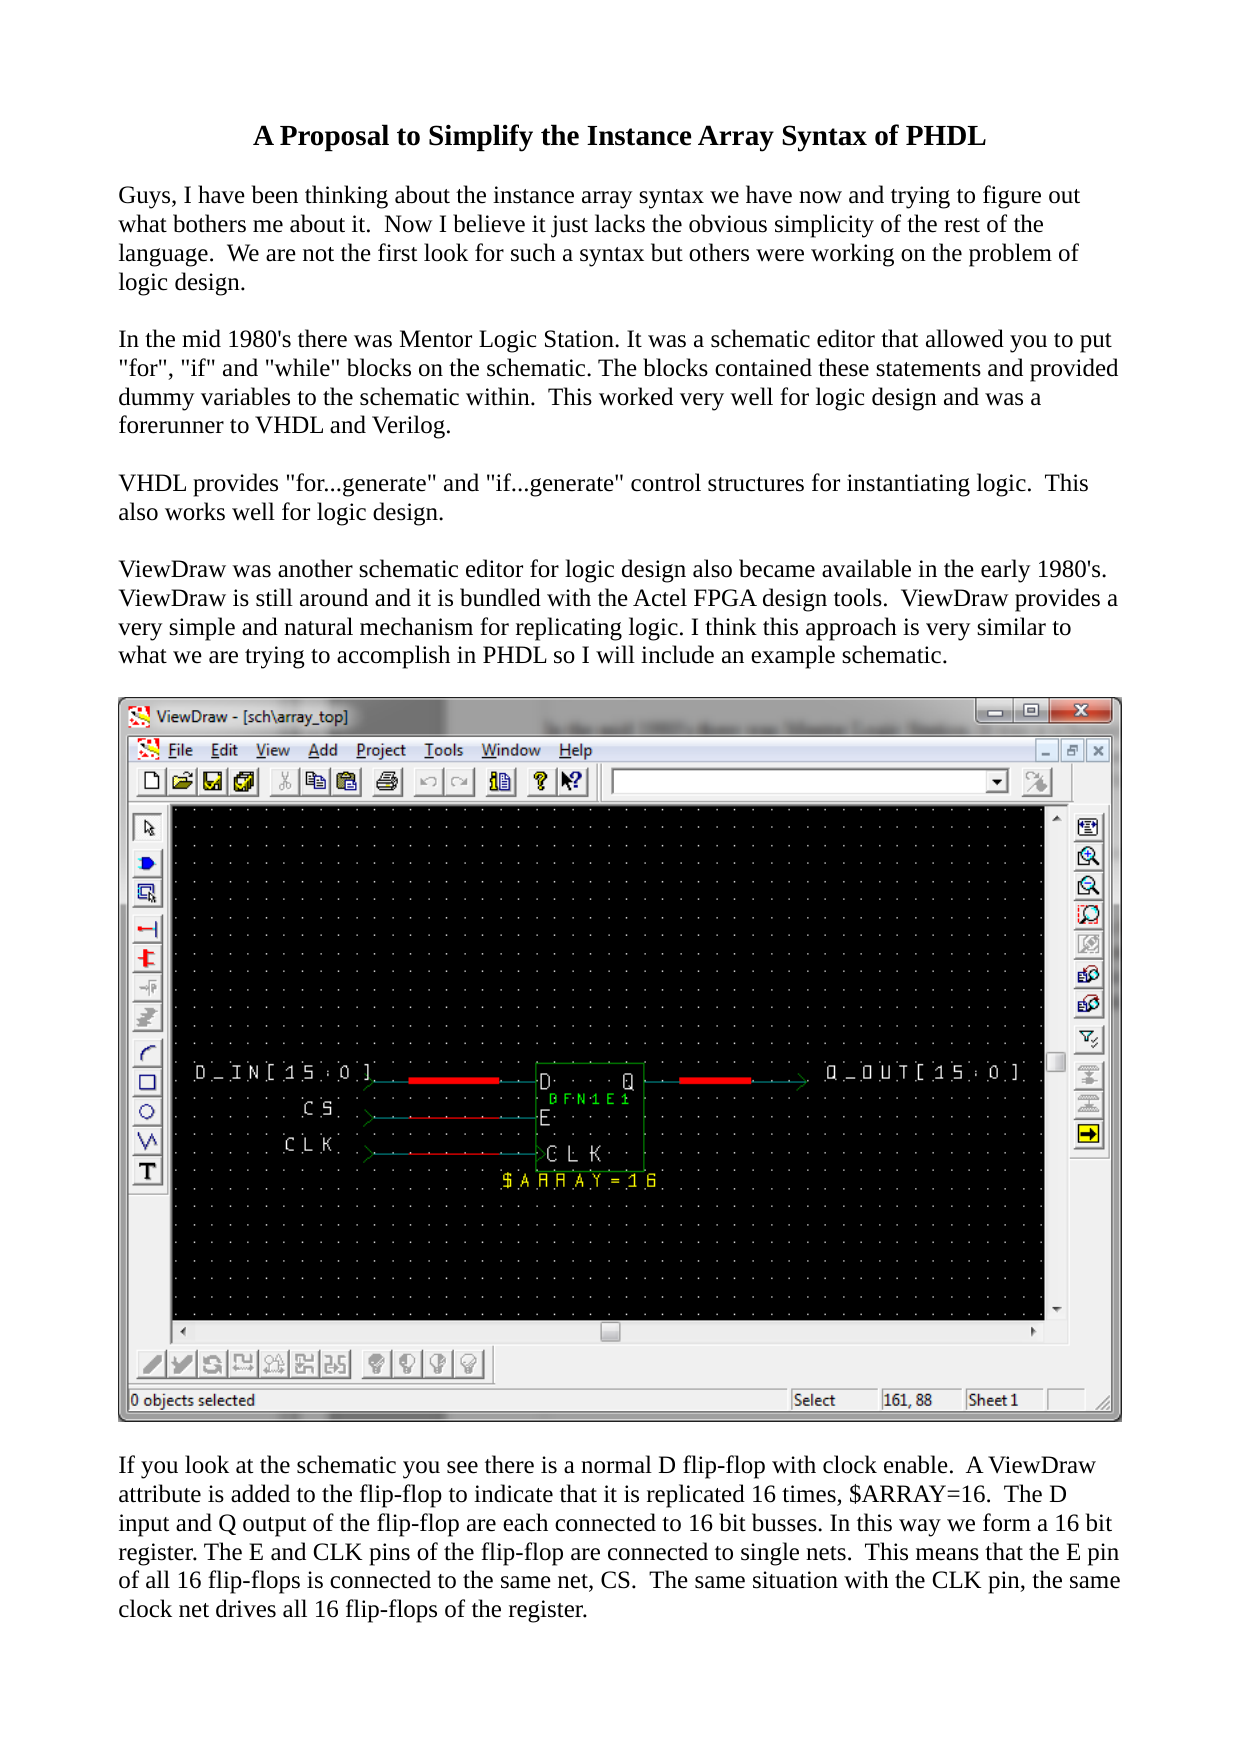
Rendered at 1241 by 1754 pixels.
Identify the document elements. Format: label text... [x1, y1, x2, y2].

text A Proposal to Simplify the Instance Array Syntax of PHDL [118, 118, 1122, 152]
text In the mid 1980's there was Mentor Logic Station. It was a schematic editor that allowed you to put "for", "if" and "while" blocks on the schematic. The blocks contained these statements and provided dummy variables to the schematic within. This worked very well for logic design and was a forerunner to VHDL and Verilog. [118, 324, 1122, 439]
text If you look at the schematic you see there is a normal D flip-flop with clock enable. A ViewDraw attribute is added to the flip-flop to indicate that it is replicated 16 times, $ARRAY=16. The D input and Q output of the flip-flop are each connected to 16 bit busses. In this way we form a 16 bit register. The E and CLK pins of the flip-flop are connected to single nets. This means that the E pin of all 16 flip-flops is connected to the same net, CS. The same situation with the CLK pin, the same clock net drives all 16 flip-flops of the register. [118, 1451, 1122, 1623]
text Guys, I have been thinking about the instance array syntax we have now and trying to figure out what bothers me about it. Now I believe it just lacks the obvious simplicity of the rest of the language. We are not the first look for such a syntax but others were working on the problem of logic design. [118, 180, 1122, 295]
text VHDL provides "for...generate" and "if...generate" control structures for instantiating logic. This also works well for logic design. [118, 468, 1122, 525]
picture [118, 697, 1122, 1422]
text ViewDraw was another schematic editor for logic design also became available in the early 1980's. ViewDraw is still around and it is bundled with the Actel FPGA design tools. ViewDraw provides a very simple and natural mechanism for replicating logic. I think this approach is very similar to what we are trying to accomplish in PHDL so I will include an example schematic. [118, 554, 1122, 669]
